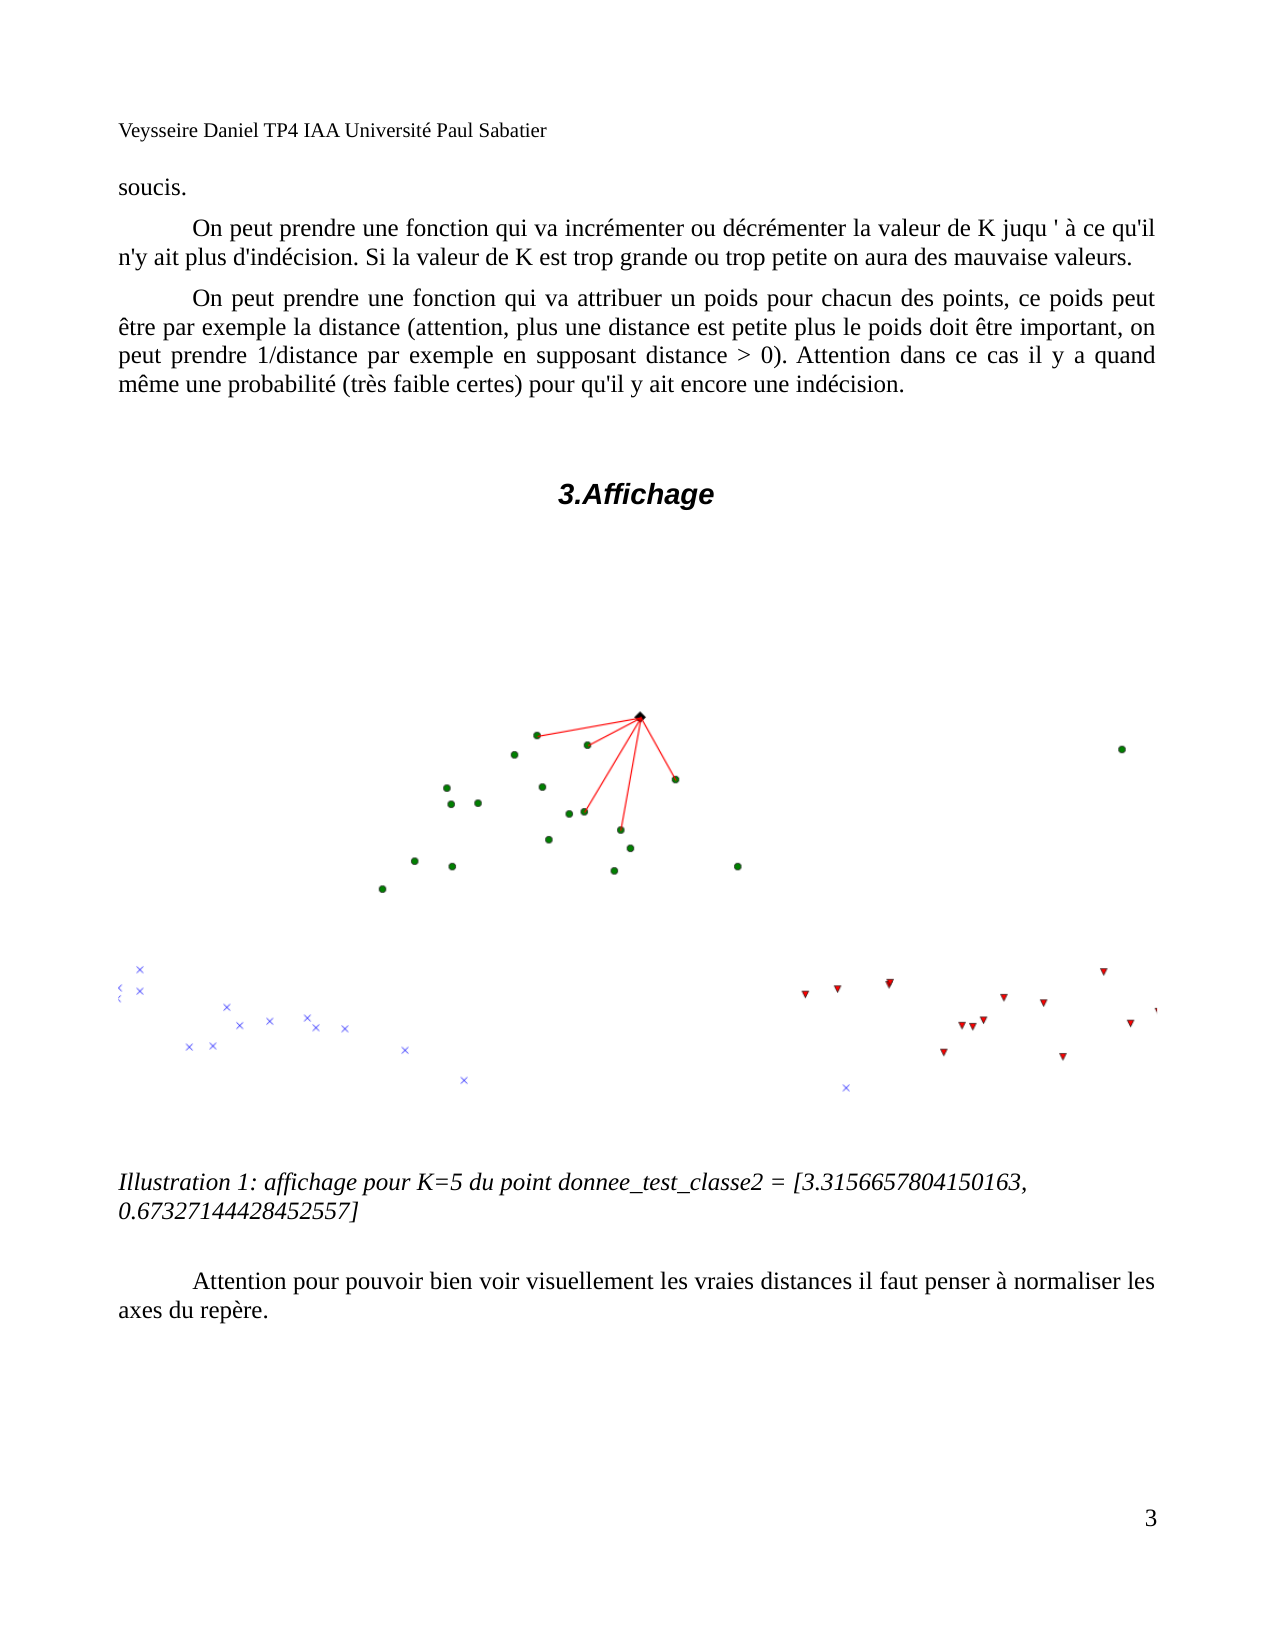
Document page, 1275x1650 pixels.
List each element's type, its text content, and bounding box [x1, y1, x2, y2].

text Illustration 1: affichage pour K=5 du point donnee_test_classe2 = [3.3156657804150163, 0.67327144428452557] [118, 1168, 1157, 1225]
text On peut prendre une fonction qui va incrémenter ou décrémenter la valeur de K juqu ' à ce qu'il n'y ait plus d'indécision. Si la valeur de K est trop grande ou trop petite on aura des mauvaise valeurs. [118, 213, 1157, 270]
text soucis. [118, 172, 1157, 200]
text On peut prendre une fonction qui va attribuer un poids pour chacun des points, ce poids peut être par exemple la distance (attention, plus une distance est petite plus le poids doit être important, on peut prendre 1/distance par exemple en supposant distance > 0). Attention dans ce cas il y a quand même une probabilité (très faible certes) pour qu'il y ait encore une indécision. [118, 283, 1157, 398]
picture [118, 576, 1158, 1168]
text Attention pour pouvoir bien voir visuellement les vraies distances il faut penser à normaliser les axes du repère. [118, 1266, 1157, 1323]
subtitle 3.Affichage [118, 477, 1157, 510]
